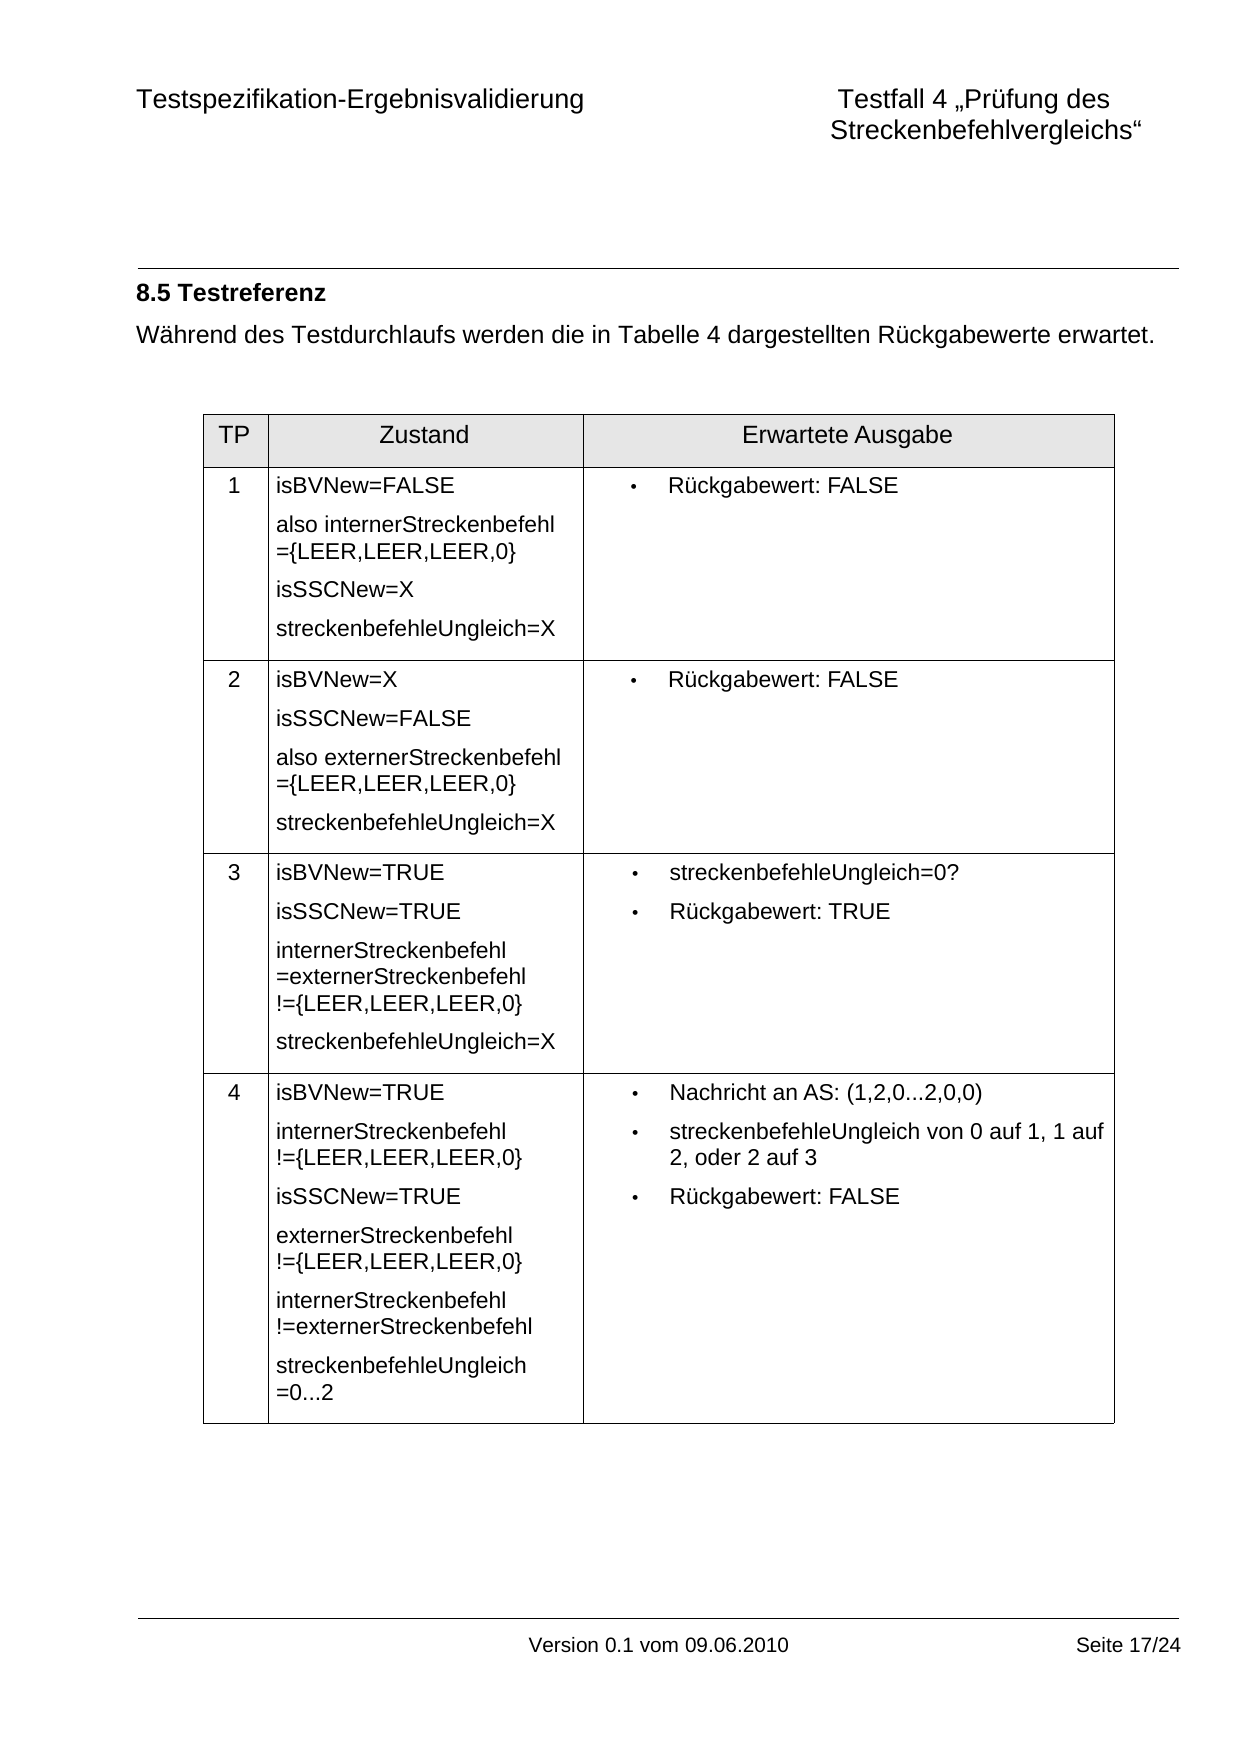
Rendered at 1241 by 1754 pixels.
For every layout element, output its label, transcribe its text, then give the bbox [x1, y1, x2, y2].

subtitle Testreferenz [136, 289, 1181, 307]
table_header TP [204, 415, 268, 467]
table_cell 1 [204, 468, 268, 660]
table_cell isBVNew=X isSSCNew=FALSE also externerStreckenbefehl ={LEER,LEER,LEER,0} streckenbefehleUngleich=X [269, 661, 583, 853]
text Während des Testdurchlaufs werden die in Tabelle 4 dargestellten Rückgabewerte erwartet. [136, 319, 1181, 348]
table_cell 4 [204, 1074, 268, 1423]
table_header Erwartete Ausgabe [584, 415, 1114, 467]
table_cell isBVNew=TRUE isSSCNew=TRUE internerStreckenbefehl =externerStreckenbefehl !={LEER,LEER,LEER,0} streckenbefehleUngleich=X [269, 854, 583, 1073]
table_cell 2 [204, 661, 268, 853]
table_cell isBVNew=TRUE internerStreckenbefehl !={LEER,LEER,LEER,0} isSSCNew=TRUE externerStreckenbefehl !={LEER,LEER,LEER,0} internerStreckenbefehl !=externerStreckenbefehl streckenbefehleUngleich =0...2 [269, 1074, 583, 1423]
table_cell 3 [204, 854, 268, 1073]
table_cell isBVNew=FALSE also internerStreckenbefehl ={LEER,LEER,LEER,0} isSSCNew=X streckenbefehleUngleich=X [269, 468, 583, 660]
table_header Zustand [269, 415, 583, 467]
table_cell Rückgabewert: FALSE [584, 468, 1114, 660]
table_cell streckenbefehleUngleich=0? Rückgabewert: TRUE [584, 854, 1114, 1073]
table_cell Nachricht an AS: (1,2,0...2,0,0) streckenbefehleUngleich von 0 auf 1, 1 auf 2, oder 2 auf 3 Rückgabewert: FALSE [584, 1074, 1114, 1423]
table_cell Rückgabewert: FALSE [584, 661, 1114, 853]
